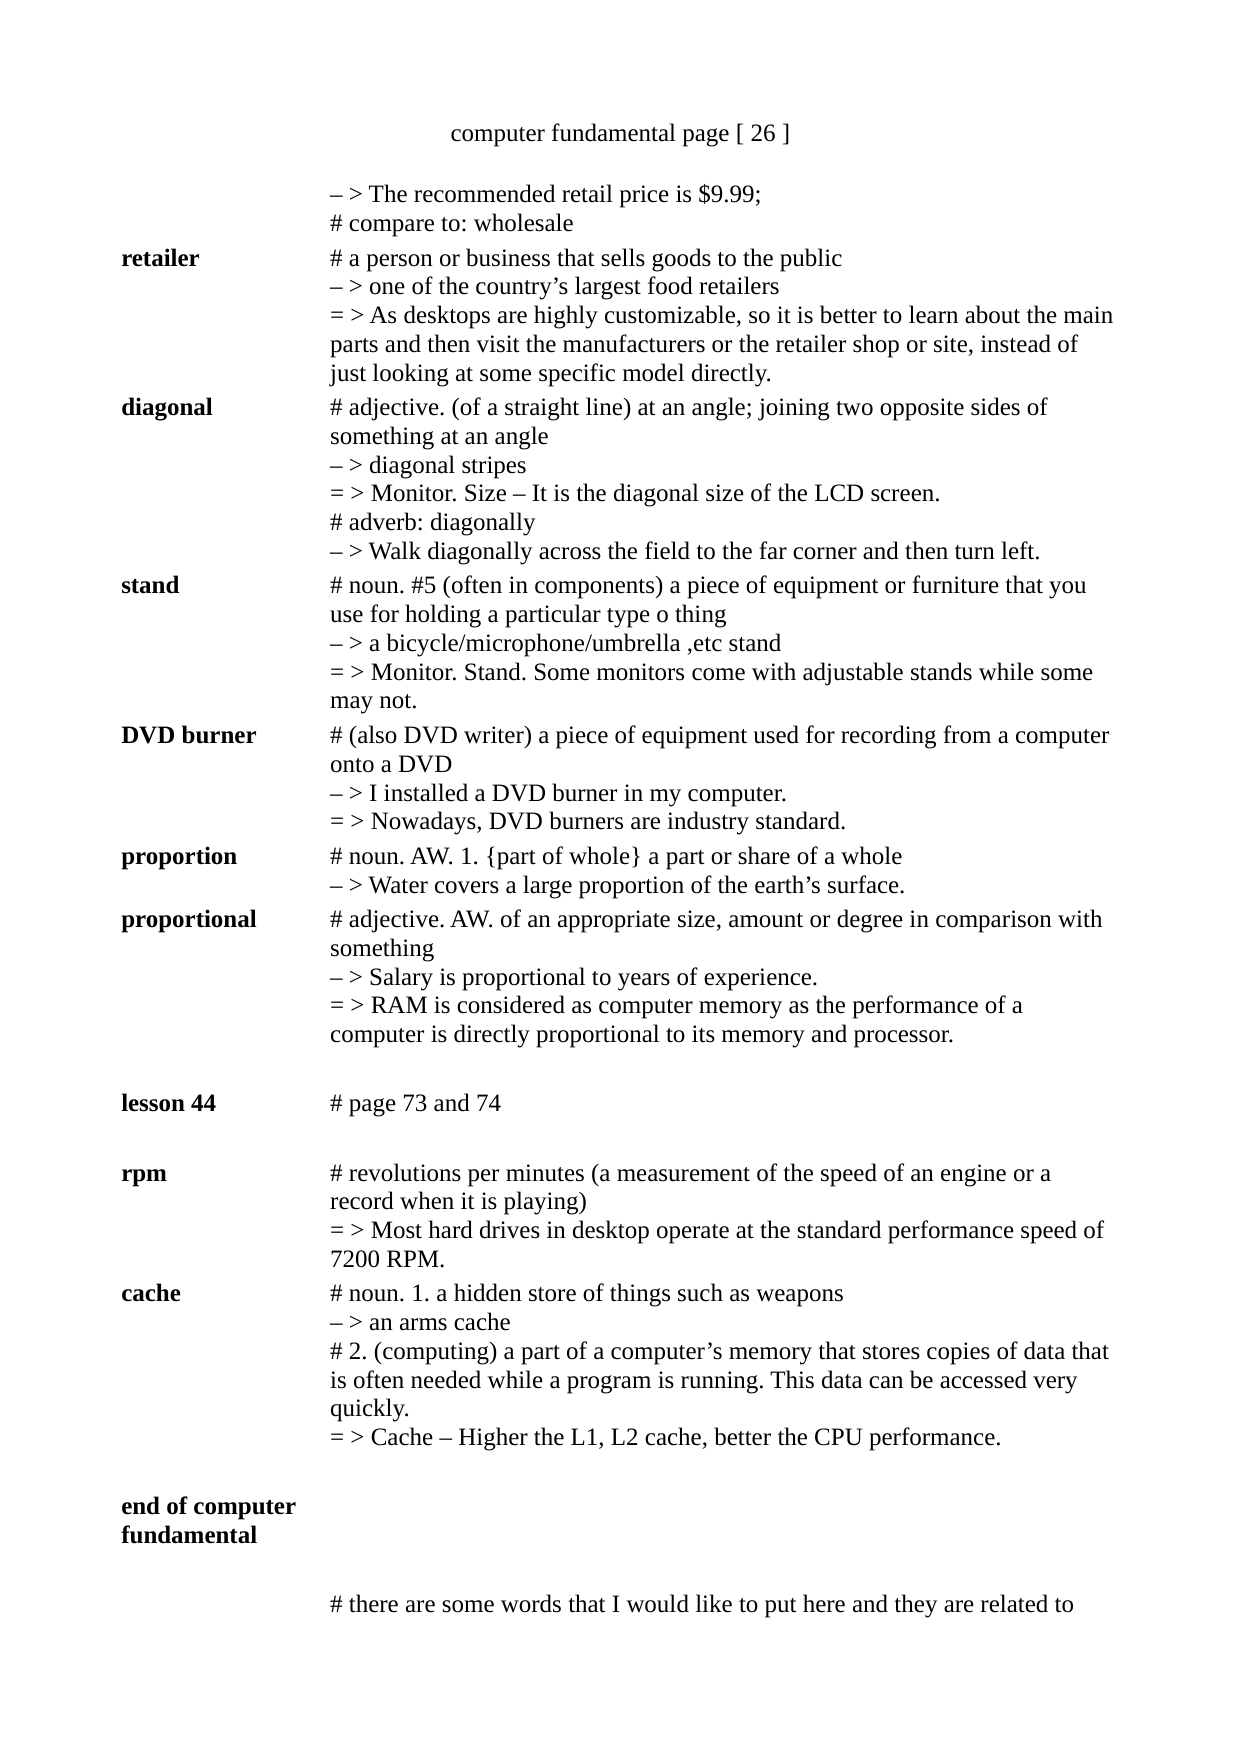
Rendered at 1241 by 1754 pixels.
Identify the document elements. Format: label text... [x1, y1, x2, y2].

table_cell rpm [118, 1155, 327, 1276]
table_cell # a person or business that sells goods to the public – > one of the country’s largest food retailers = > As desktops are highly customizable, so it is better to learn about the main parts and then visit the manufacturers or the retailer shop or site, instead of just looking at some specific model directly. [327, 240, 1122, 389]
table_cell # revolutions per minutes (a measurement of the speed of an engine or a record when it is playing) = > Most hard drives in desktop operate at the standard performance speed of 7200 RPM. [327, 1155, 1122, 1276]
table_cell end of computer fundamental [118, 1489, 327, 1552]
table_cell DVD burner [118, 717, 327, 838]
table_cell # noun. #5 (often in components) a piece of equipment or furniture that you use for holding a particular type o thing – > a bicycle/microphone/umbrella ,etc stand = > Monitor. Stand. Some monitors come with adjustable stands while some may not. [327, 568, 1122, 717]
table_cell stand [118, 568, 327, 717]
table_cell cache [118, 1276, 327, 1454]
table_cell [327, 1051, 1122, 1086]
table_cell proportion [118, 838, 327, 901]
table_cell proportional [118, 901, 327, 1051]
table_cell # there are some words that I would like to put here and they are related to [327, 1586, 1122, 1621]
table_cell [118, 1454, 327, 1488]
table_cell lesson 44 [118, 1086, 327, 1120]
table_cell [118, 1120, 327, 1155]
table_cell diagonal [118, 389, 327, 568]
table_cell # page 73 and 74 [327, 1086, 1122, 1120]
table_cell [327, 1120, 1122, 1155]
table_cell # noun. AW. 1. {part of whole} a part or share of a whole – > Water covers a large proportion of the earth’s surface. [327, 838, 1122, 901]
table_cell [118, 1552, 327, 1586]
table_cell [118, 1586, 327, 1621]
table_cell [327, 1552, 1122, 1586]
table_cell [327, 1489, 1122, 1552]
table_cell [118, 1051, 327, 1086]
table_cell [118, 176, 327, 240]
table_cell – > The recommended retail price is $9.99; # compare to: wholesale [327, 176, 1122, 240]
table_cell retailer [118, 240, 327, 389]
table_cell # (also DVD writer) a piece of equipment used for recording from a computer onto a DVD – > I installed a DVD burner in my computer. = > Nowadays, DVD burners are industry standard. [327, 717, 1122, 838]
table_cell # noun. 1. a hidden store of things such as weapons – > an arms cache # 2. (computing) a part of a computer’s memory that stores copies of data that is often needed while a program is running. This data can be accessed very quickly. = > Cache – Higher the L1, L2 cache, better the CPU performance. [327, 1276, 1122, 1454]
table_cell # adjective. AW. of an appropriate size, amount or degree in comparison with something – > Salary is proportional to years of experience. = > RAM is considered as computer memory as the performance of a computer is directly proportional to its memory and processor. [327, 901, 1122, 1051]
table_cell [327, 1454, 1122, 1488]
table_cell # adjective. (of a straight line) at an angle; joining two opposite sides of something at an angle – > diagonal stripes = > Monitor. Size – It is the diagonal size of the LCD screen. # adverb: diagonally – > Walk diagonally across the field to the far corner and then turn left. [327, 389, 1122, 568]
